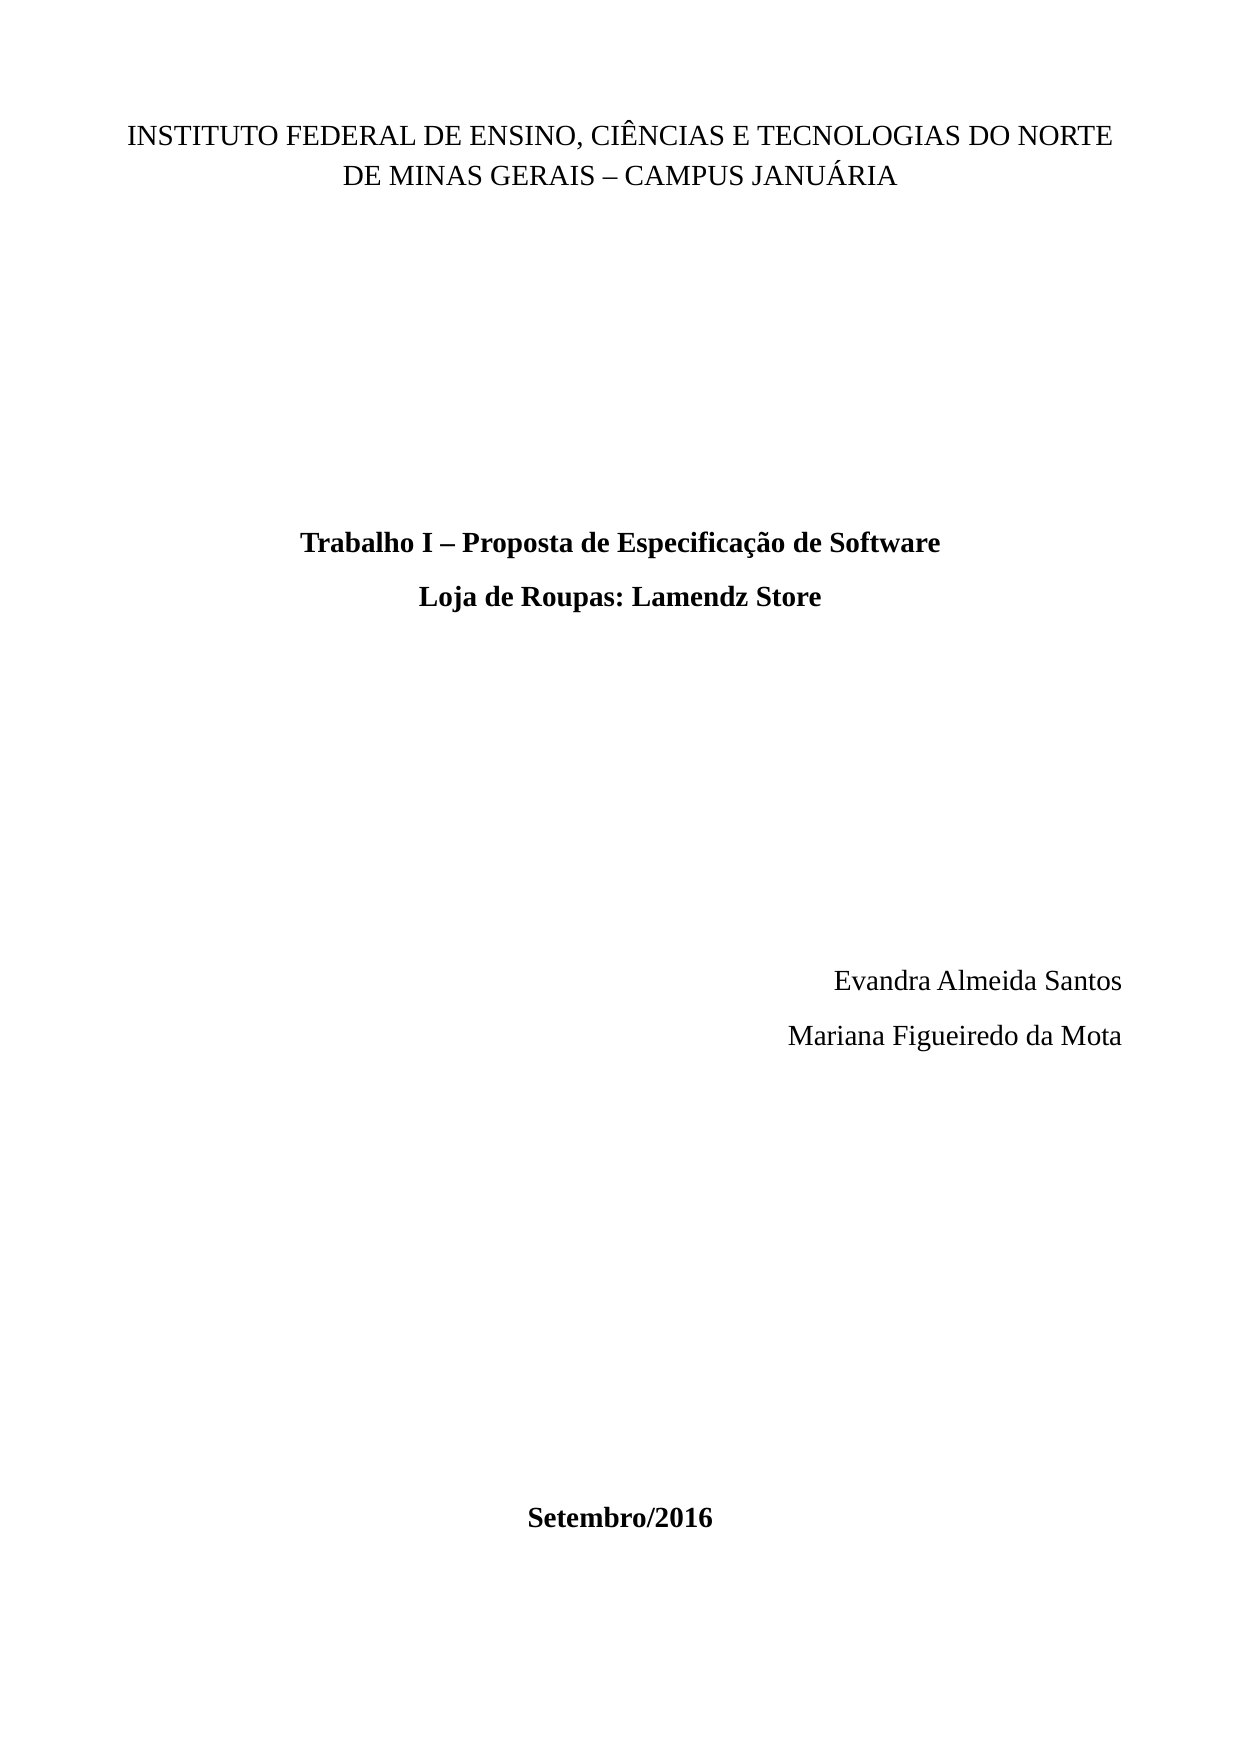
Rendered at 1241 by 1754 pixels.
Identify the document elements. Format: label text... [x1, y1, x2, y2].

text Setembro/2016 [118, 1501, 1122, 1534]
text Mariana Figueiredo da Mota [543, 1018, 1122, 1051]
text Loja de Roupas: Lamendz Store [118, 579, 1122, 613]
text Trabalho I – Proposta de Especificação de Software [118, 525, 1122, 558]
text INSTITUTO FEDERAL DE ENSINO, CIÊNCIAS E TECNOLOGIAS DO NORTE DE MINAS GERAIS – CAMPUS JANUÁRIA [118, 118, 1122, 192]
text Evandra Almeida Santos [118, 963, 1122, 997]
